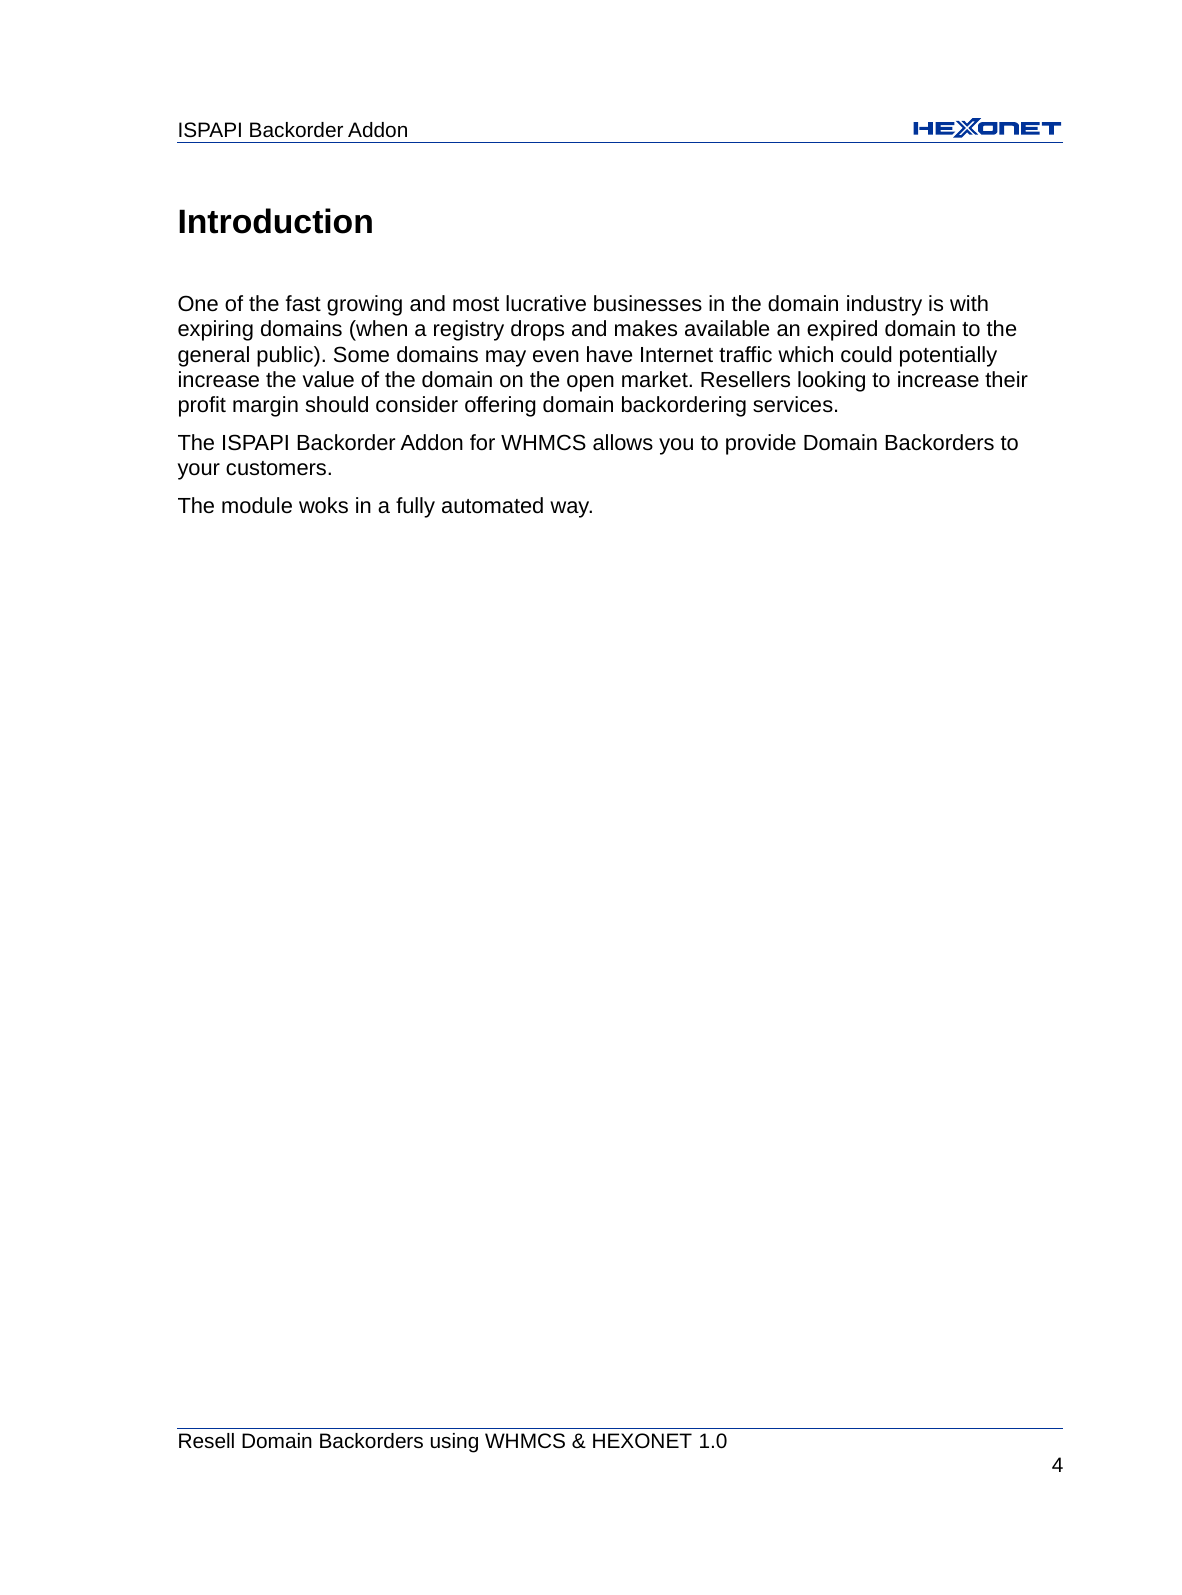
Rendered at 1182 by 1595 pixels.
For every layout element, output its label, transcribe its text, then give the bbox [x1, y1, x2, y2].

subtitle Introduction [177, 202, 1063, 241]
text The ISPAPI Backorder Addon for WHMCS allows you to provide Domain Backorders to your customers. [177, 430, 1063, 480]
text One of the fast growing and most lucrative businesses in the domain industry is with expiring domains (when a registry drops and makes available an expired domain to the general public). Some domains may even have Internet traffic which could potentially increase the value of the domain on the open market. Resellers looking to increase their profit margin should consider offering domain backordering services. [177, 291, 1063, 417]
text The module woks in a fully automated way. [177, 493, 1063, 518]
